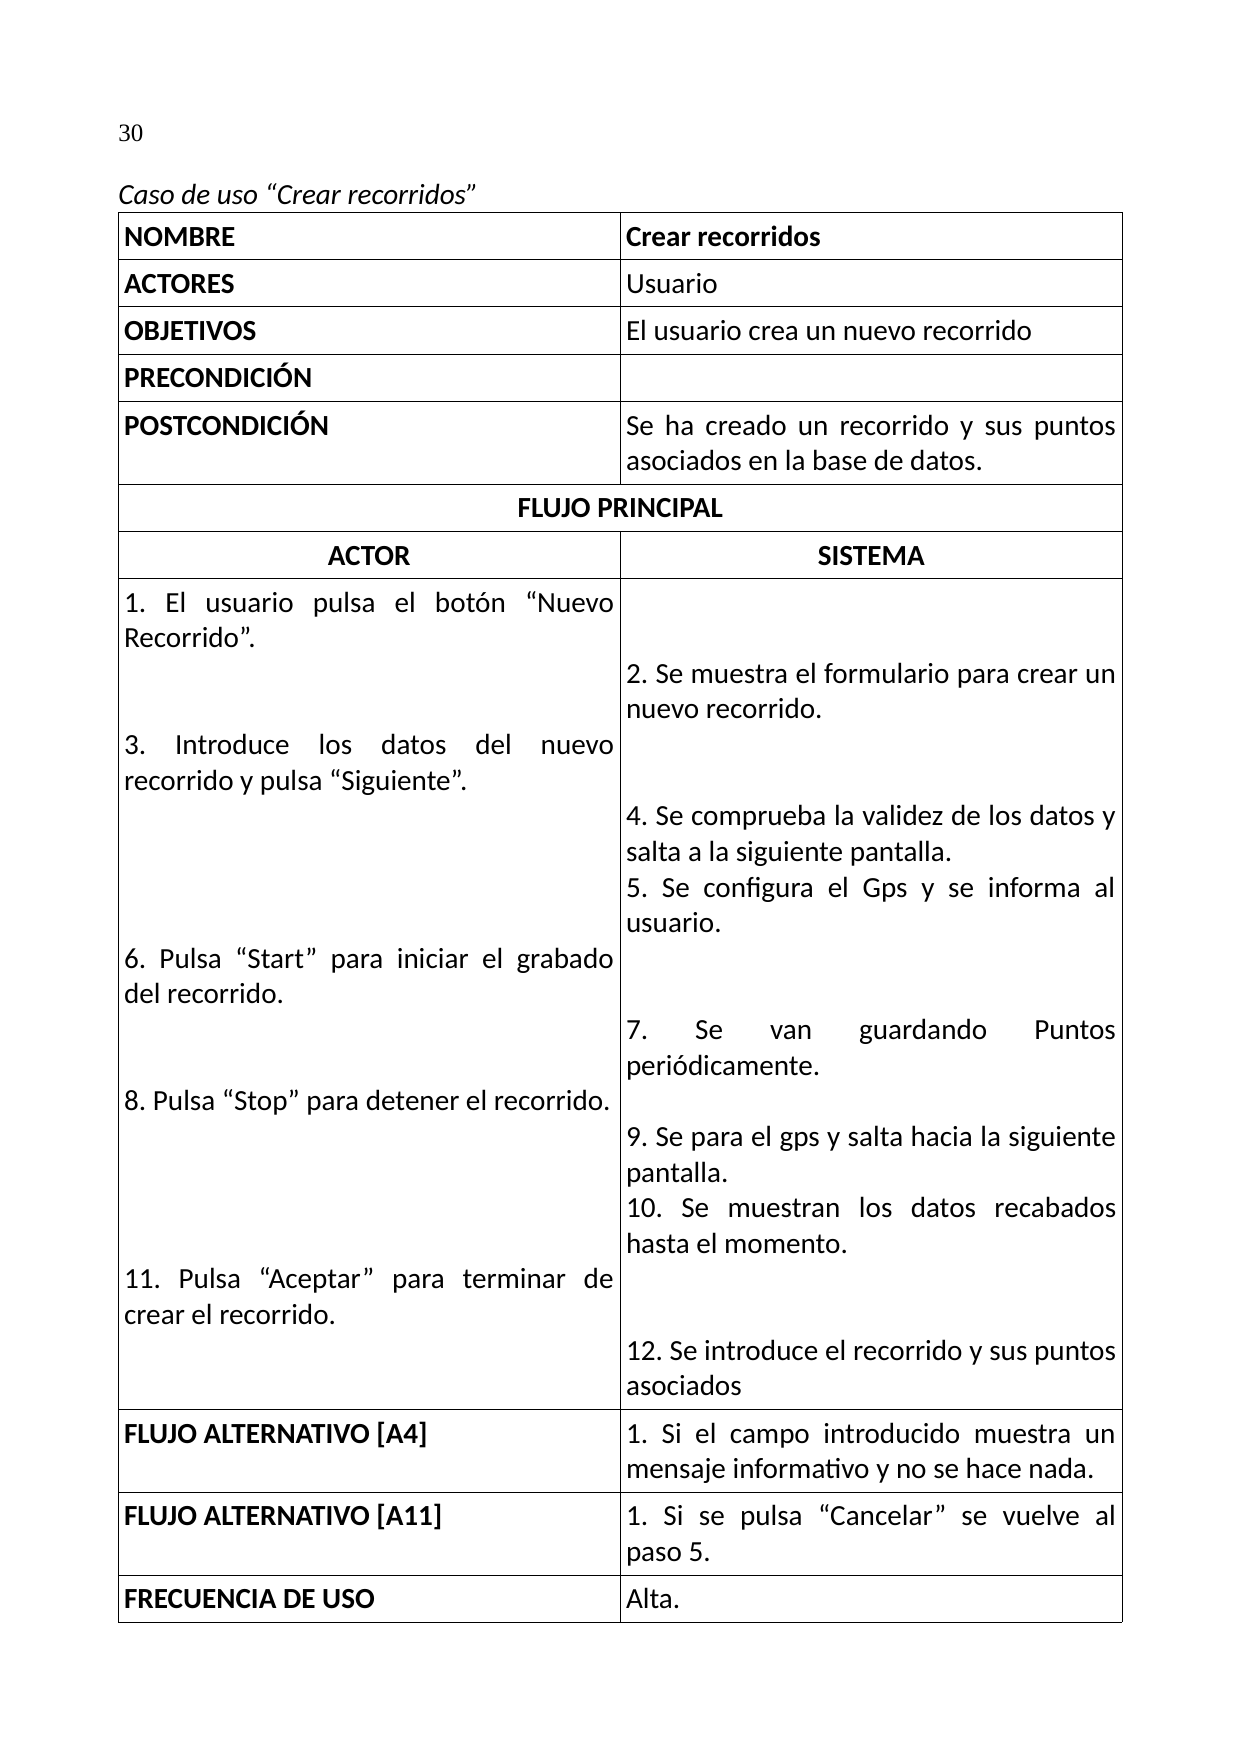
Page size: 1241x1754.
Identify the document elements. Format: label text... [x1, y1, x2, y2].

table_cell OBJETIVOS [119, 307, 620, 353]
table_cell 1. Si se pulsa “Cancelar” se vuelve al paso 5. [621, 1493, 1122, 1574]
table_cell [621, 355, 1122, 401]
table_cell FRECUENCIA DE USO [119, 1576, 620, 1622]
table_header NOMBRE [119, 213, 620, 259]
table_cell Alta. [621, 1576, 1122, 1622]
table_cell FLUJO PRINCIPAL [119, 485, 1122, 531]
table_cell 2. Se muestra el formulario para crear un nuevo recorrido. 4. Se comprueba la validez de los datos y salta a la siguiente pantalla. 5. Se configura el Gps y se informa al usuario. 7. Se van guardando Puntos periódicamente. 9. Se para el gps y salta hacia la siguiente pantalla. 10. Se muestran los datos recabados hasta el momento. 12. Se introduce el recorrido y sus puntos asociados [621, 579, 1122, 1409]
table_cell FLUJO ALTERNATIVO [A11] [119, 1493, 620, 1574]
table_cell POSTCONDICIÓN [119, 402, 620, 483]
table_cell ACTORES [119, 260, 620, 306]
table_cell 1. El usuario pulsa el botón “Nuevo Recorrido”. 3. Introduce los datos del nuevo recorrido y pulsa “Siguiente”. 6. Pulsa “Start” para iniciar el grabado del recorrido. 8. Pulsa “Stop” para detener el recorrido. 11. Pulsa “Aceptar” para terminar de crear el recorrido. [119, 579, 620, 1409]
table_cell SISTEMA [621, 532, 1122, 578]
table_cell El usuario crea un nuevo recorrido [621, 307, 1122, 353]
table_header Crear recorridos [621, 213, 1122, 259]
text Caso de uso “Crear recorridos” [118, 176, 1122, 212]
table_cell ACTOR [119, 532, 620, 578]
table_cell Usuario [621, 260, 1122, 306]
table_cell PRECONDICIÓN [119, 355, 620, 401]
table_cell Se ha creado un recorrido y sus puntos asociados en la base de datos. [621, 402, 1122, 483]
table_cell FLUJO ALTERNATIVO [A4] [119, 1410, 620, 1492]
table_cell 1. Si el campo introducido muestra un mensaje informativo y no se hace nada. [621, 1410, 1122, 1492]
